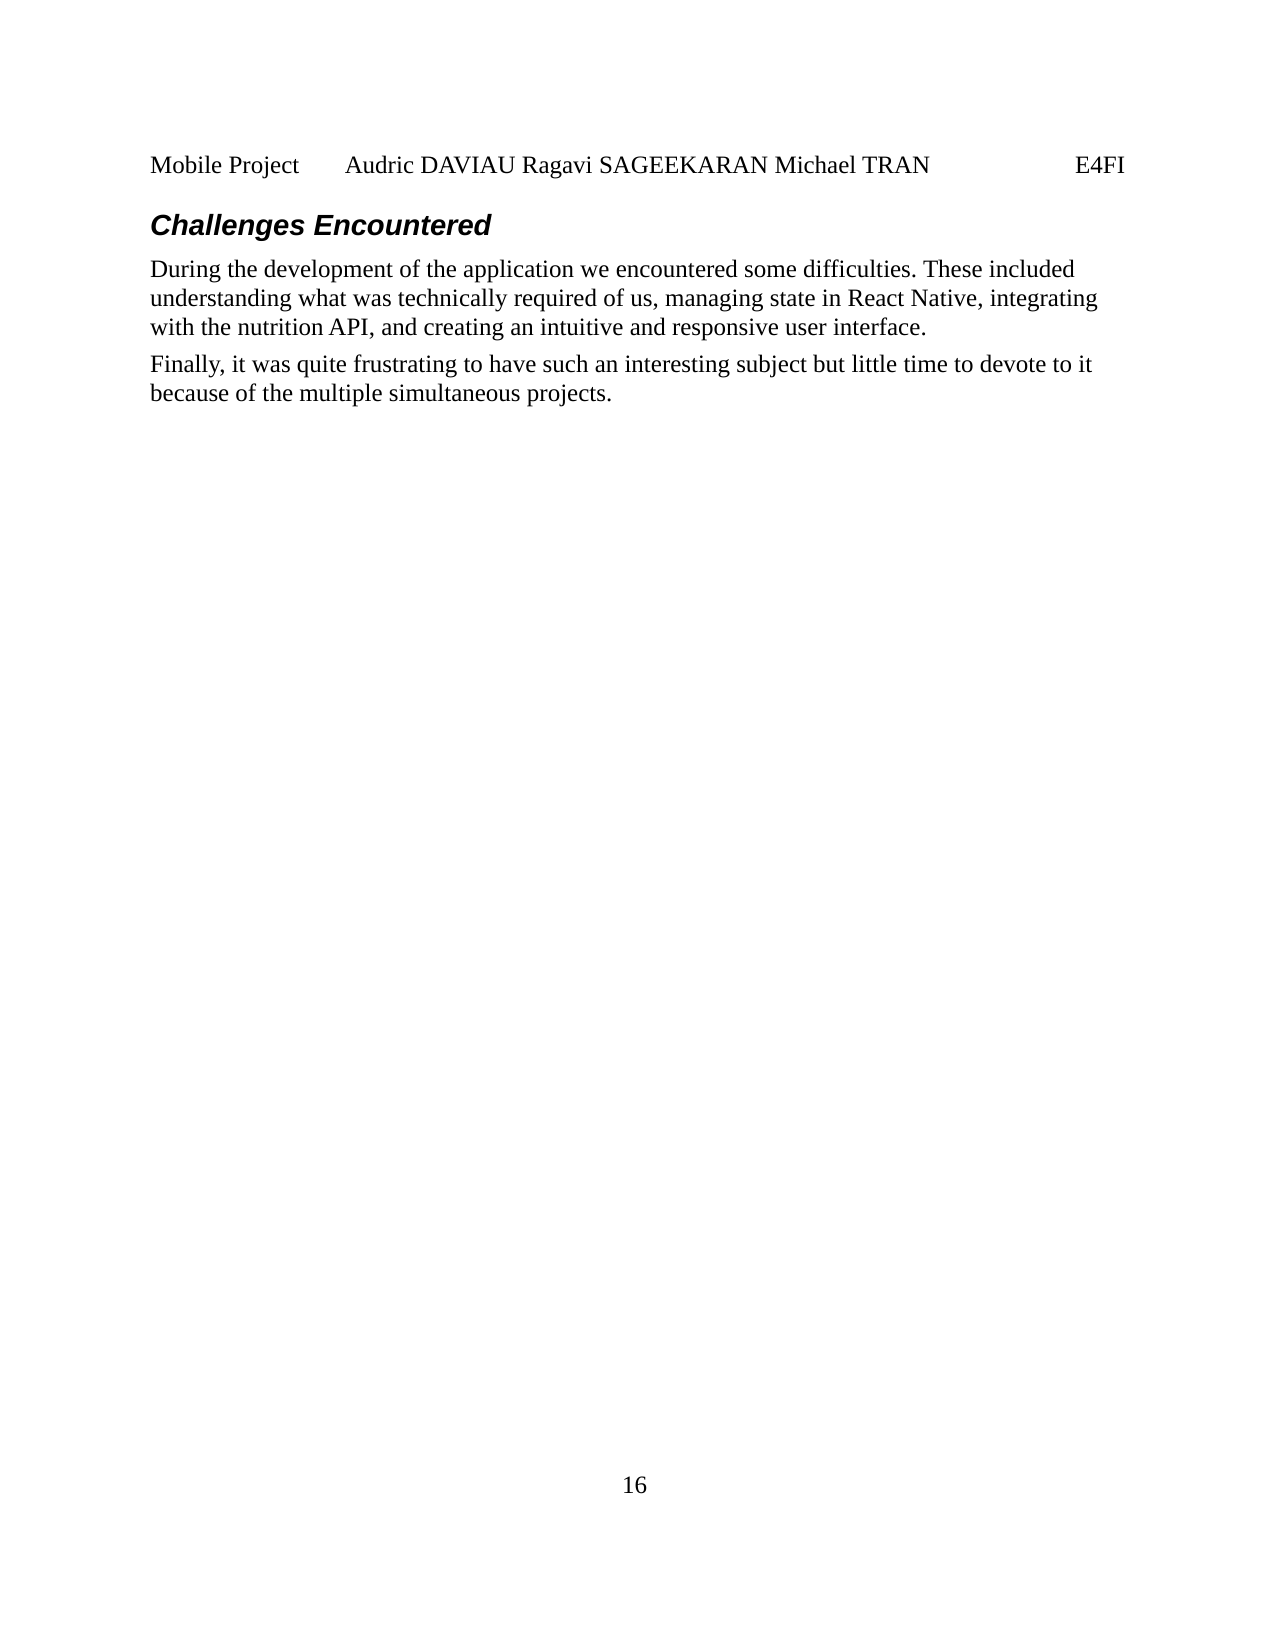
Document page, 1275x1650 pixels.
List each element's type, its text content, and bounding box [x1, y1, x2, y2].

text During the development of the application we encountered some difficulties. These included understanding what was technically required of us, managing state in React Native, integrating with the nutrition API, and creating an intuitive and responsive user interface. [150, 254, 1125, 341]
subtitle Challenges Encountered [150, 208, 1125, 242]
text Finally, it was quite frustrating to have such an interesting subject but little time to devote to it because of the multiple simultaneous projects. [150, 349, 1125, 407]
